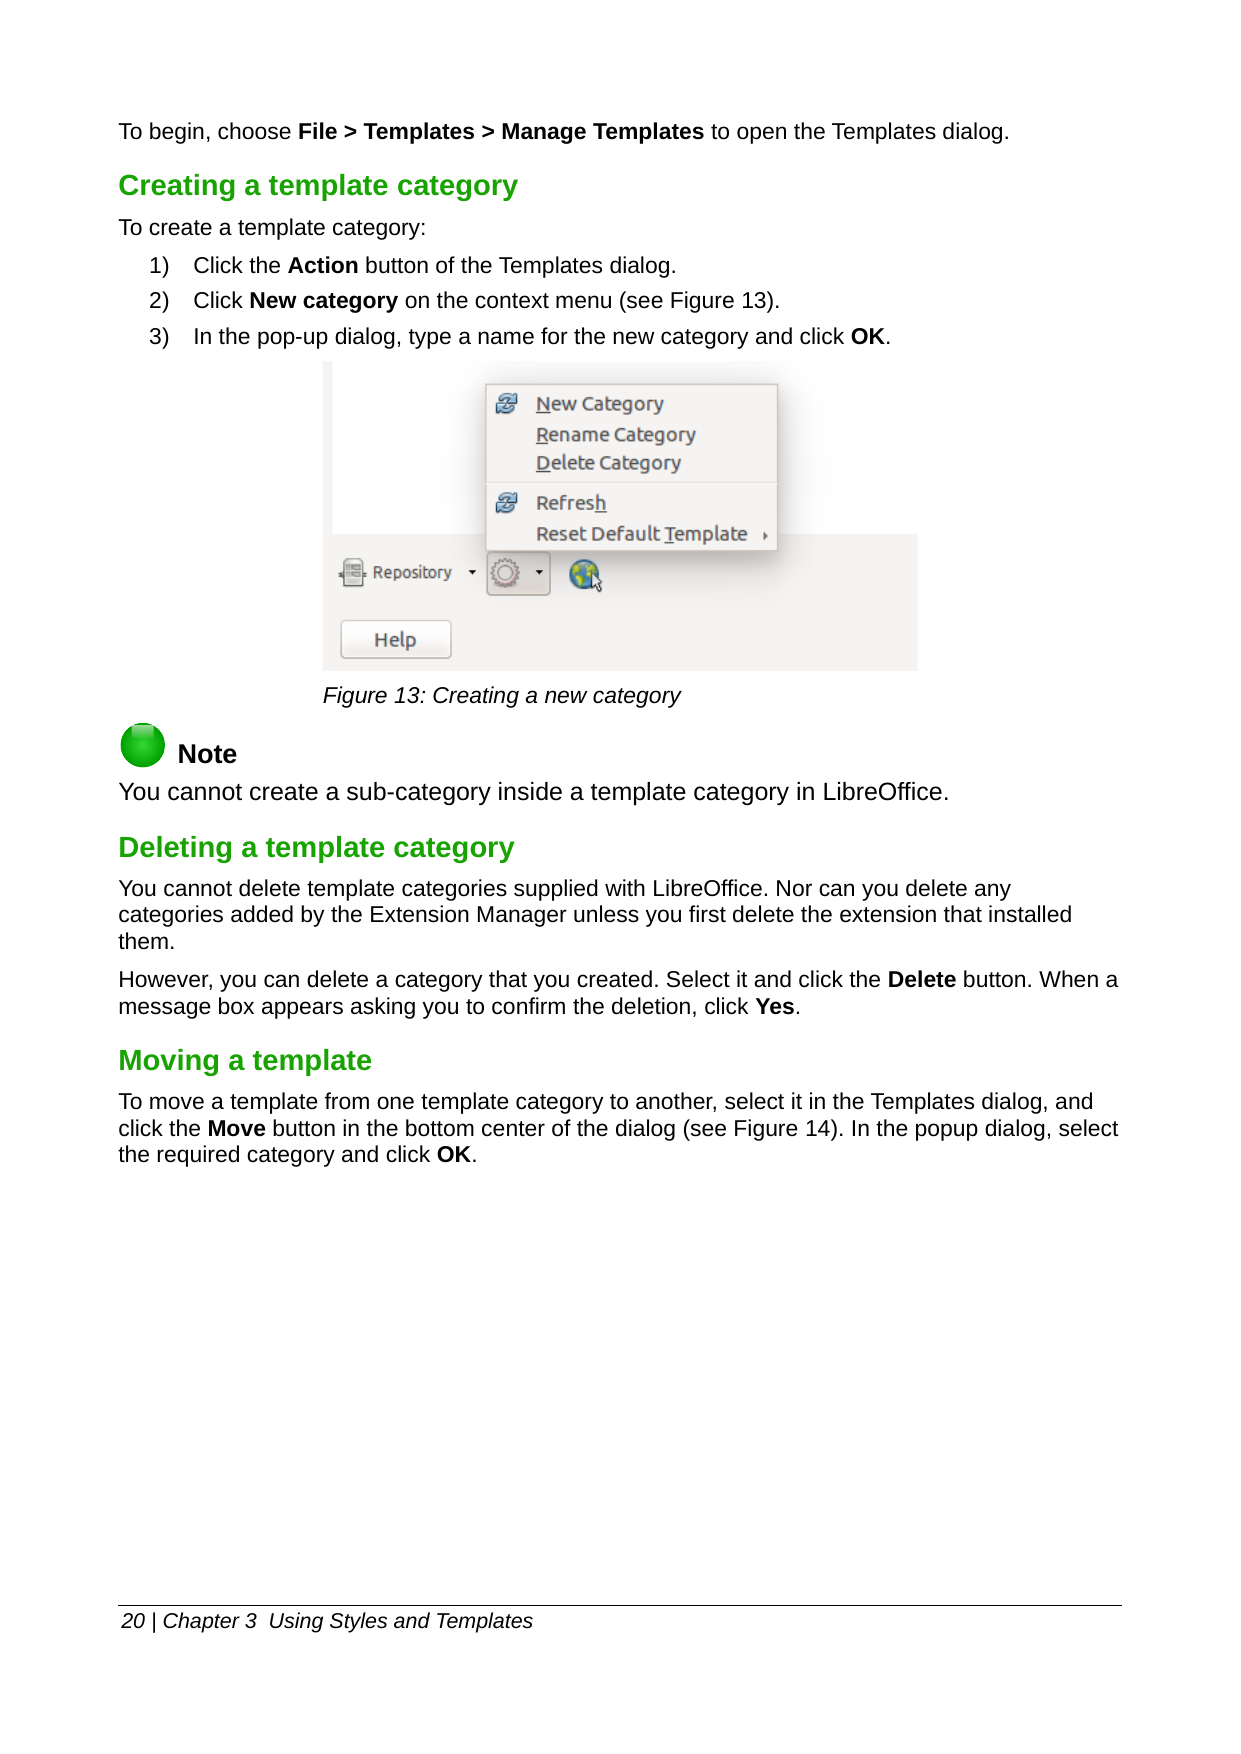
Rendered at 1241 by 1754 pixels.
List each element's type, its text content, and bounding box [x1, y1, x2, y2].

text You cannot delete template categories supplied with LibreOffice. Nor can you delete any categories added by the Extension Manager unless you first delete the extension that installed them. [118, 875, 1122, 954]
text However, you can delete a category that you created. Select it and click the Delete button. When a message box appears asking you to confirm the deletion, click Yes. [118, 966, 1122, 1019]
subtitle Moving a template [118, 1043, 1122, 1076]
text To move a template from one template category to another, select it in the Templates dialog, and click the Move button in the bottom center of the dialog (see Figure 14). In the popup dialog, select the required category and click OK. [118, 1088, 1122, 1167]
list Click the Action button of the Templates dialog. [169, 252, 1122, 279]
text You cannot create a sub-category inside a template category in LibreOffice. [118, 777, 1122, 806]
subtitle Deleting a template category [118, 829, 1122, 863]
subtitle Creating a template category [118, 168, 1122, 202]
text Figure 13: Creating a new category [323, 682, 918, 708]
list Click New category on the context menu (see Figure 13). [169, 287, 1122, 314]
picture [322, 361, 918, 671]
subtitle Note [118, 720, 1122, 770]
list In the pop-up dialog, type a name for the new category and click OK. [169, 323, 1122, 349]
text To create a template category: [118, 213, 1122, 240]
text To begin, choose File > Templates > Manage Templates to open the Templates dialog. [118, 118, 1122, 144]
